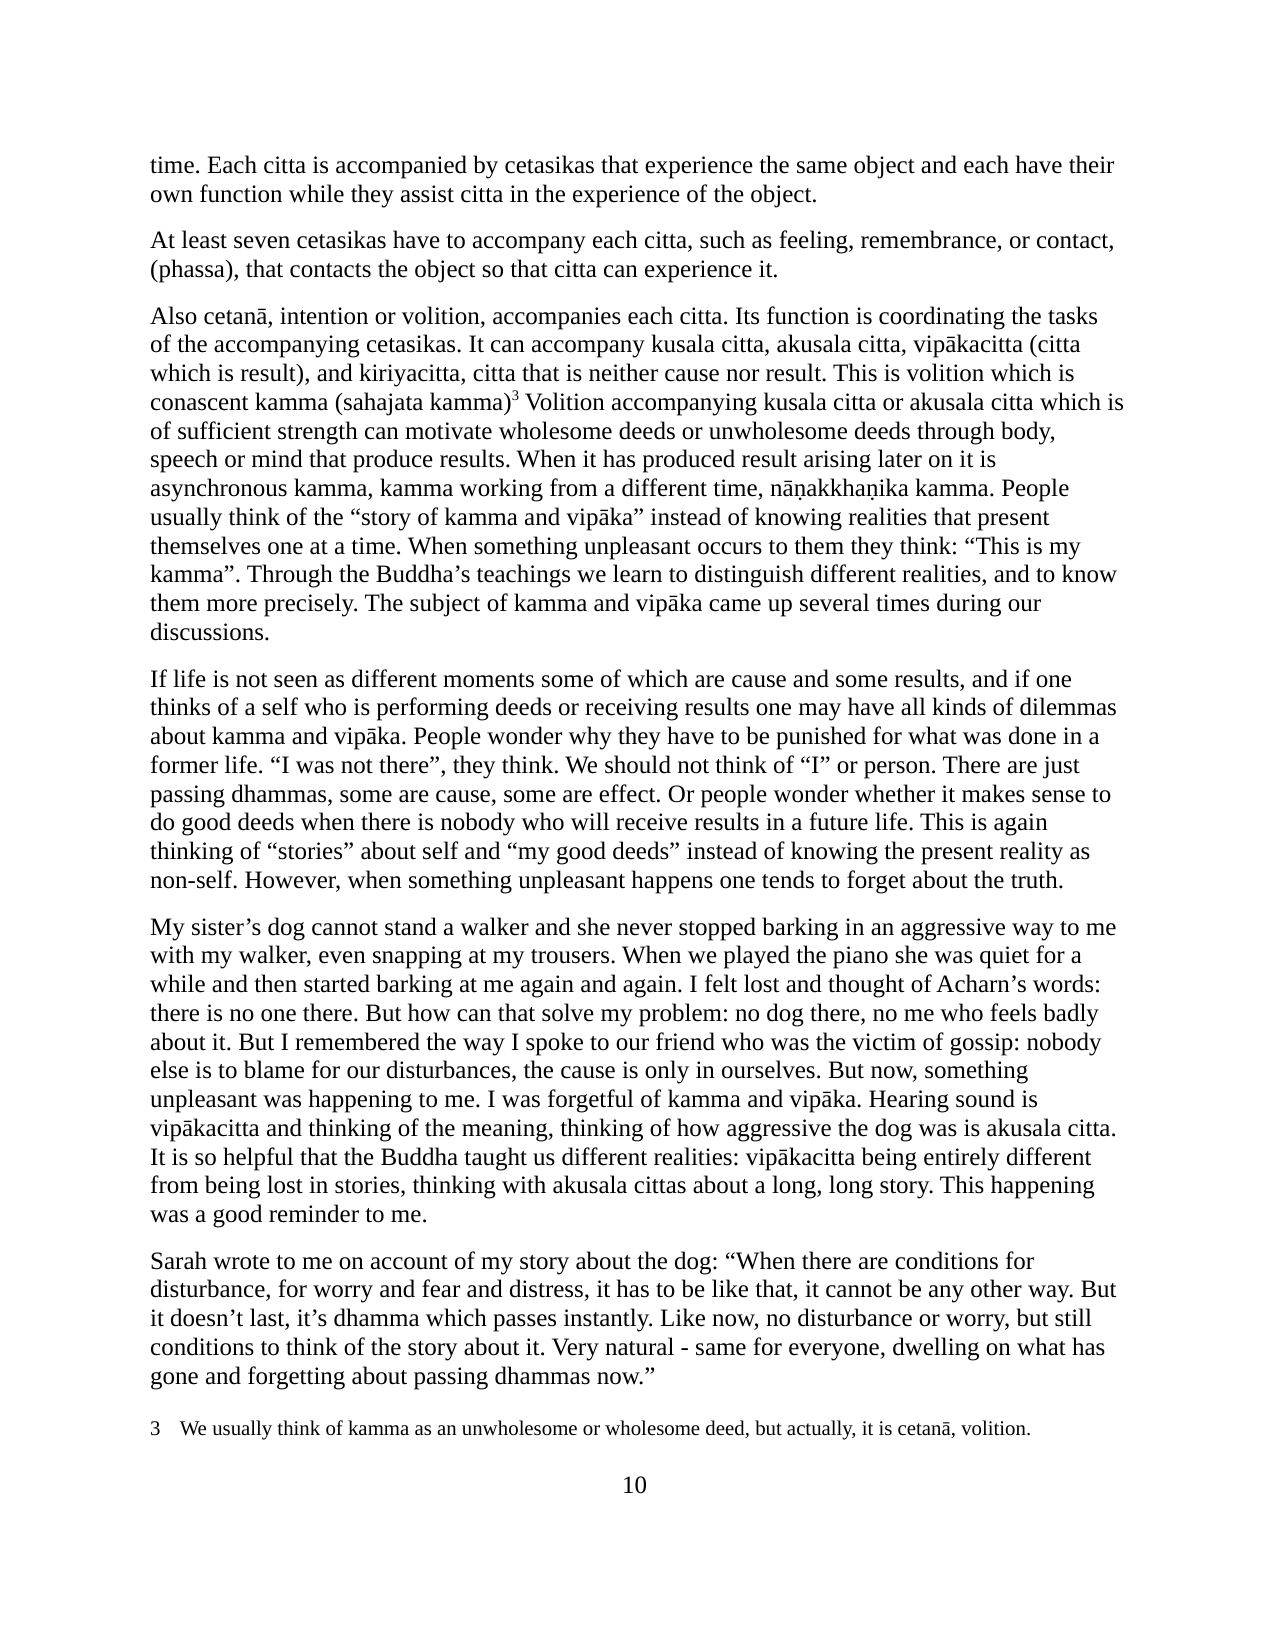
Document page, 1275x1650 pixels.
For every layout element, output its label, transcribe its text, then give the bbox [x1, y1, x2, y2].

text time. Each citta is accompanied by cetasikas that experience the same object and each have their own function while they assist citta in the experience of the object. [150, 150, 1125, 207]
text We usually think of kamma as an unwholesome or wholesome deed, but actually, it is cetanā, volition. [150, 1416, 1125, 1440]
text Also cetanā, intention or volition, accompanies each citta. Its function is coordinating the tasks of the accompanying cetasikas. It can accompany kusala citta, akusala citta, vipākacitta (citta which is result), and kiriyacitta, citta that is neither cause nor result. This is volition which is conascent kamma (sahajata kamma) Volition accompanying kusala citta or akusala citta which is of sufficient strength can motivate wholesome deeds or unwholesome deeds through body, speech or mind that produce results. When it has produced result arising later on it is asynchronous kamma, kamma working from a different time, nāṇakkhaṇika kamma. People usually think of the “story of kamma and vipāka” instead of knowing realities that present themselves one at a time. When something unpleasant occurs to them they think: “This is my kamma”. Through the Buddha’s teachings we learn to distinguish different realities, and to know them more precisely. The subject of kamma and vipāka came up several times during our discussions. [150, 301, 1125, 646]
text My sister’s dog cannot stand a walker and she never stopped barking in an aggressive way to me with my walker, even snapping at my trousers. When we played the piano she was quiet for a while and then started barking at me again and again. I felt lost and thought of Acharn’s words: there is no one there. But how can that solve my problem: no dog there, no me who feels badly about it. But I remembered the way I spoke to our friend who was the victim of gossip: nobody else is to blame for our disturbances, the cause is only in ourselves. But now, something unpleasant was happening to me. I was forgetful of kamma and vipāka. Hearing sound is vipākacitta and thinking of the meaning, thinking of how aggressive the dog was is akusala citta. It is so helpful that the Buddha taught us different realities: vipākacitta being entirely different from being lost in stories, thinking with akusala cittas about a long, long story. This happening was a good reminder to me. [150, 912, 1125, 1228]
text If life is not seen as different moments some of which are cause and some results, and if one thinks of a self who is performing deeds or receiving results one may have all kinds of dilemmas about kamma and vipāka. People wonder why they have to be punished for what was done in a former life. “I was not there”, they think. We should not think of “I” or person. There are just passing dhammas, some are cause, some are effect. Or people wonder whether it makes sense to do good deeds when there is nobody who will receive results in a future life. This is again thinking of “stories” about self and “my good deeds” instead of knowing the present reality as non-self. However, when something unpleasant happens one tends to forget about the truth. [150, 664, 1125, 894]
text At least seven cetasikas have to accompany each citta, such as feeling, remembrance, or contact, (phassa), that contacts the object so that citta can experience it. [150, 225, 1125, 283]
text Sarah wrote to me on account of my story about the dog: “When there are conditions for disturbance, for worry and fear and distress, it has to be like that, it cannot be any other way. But it doesn’t last, it’s dhamma which passes instantly. Like now, no disturbance or worry, but still conditions to think of the story about it. Very natural - same for everyone, dwelling on what has gone and forgetting about passing dhammas now.” [150, 1246, 1125, 1389]
